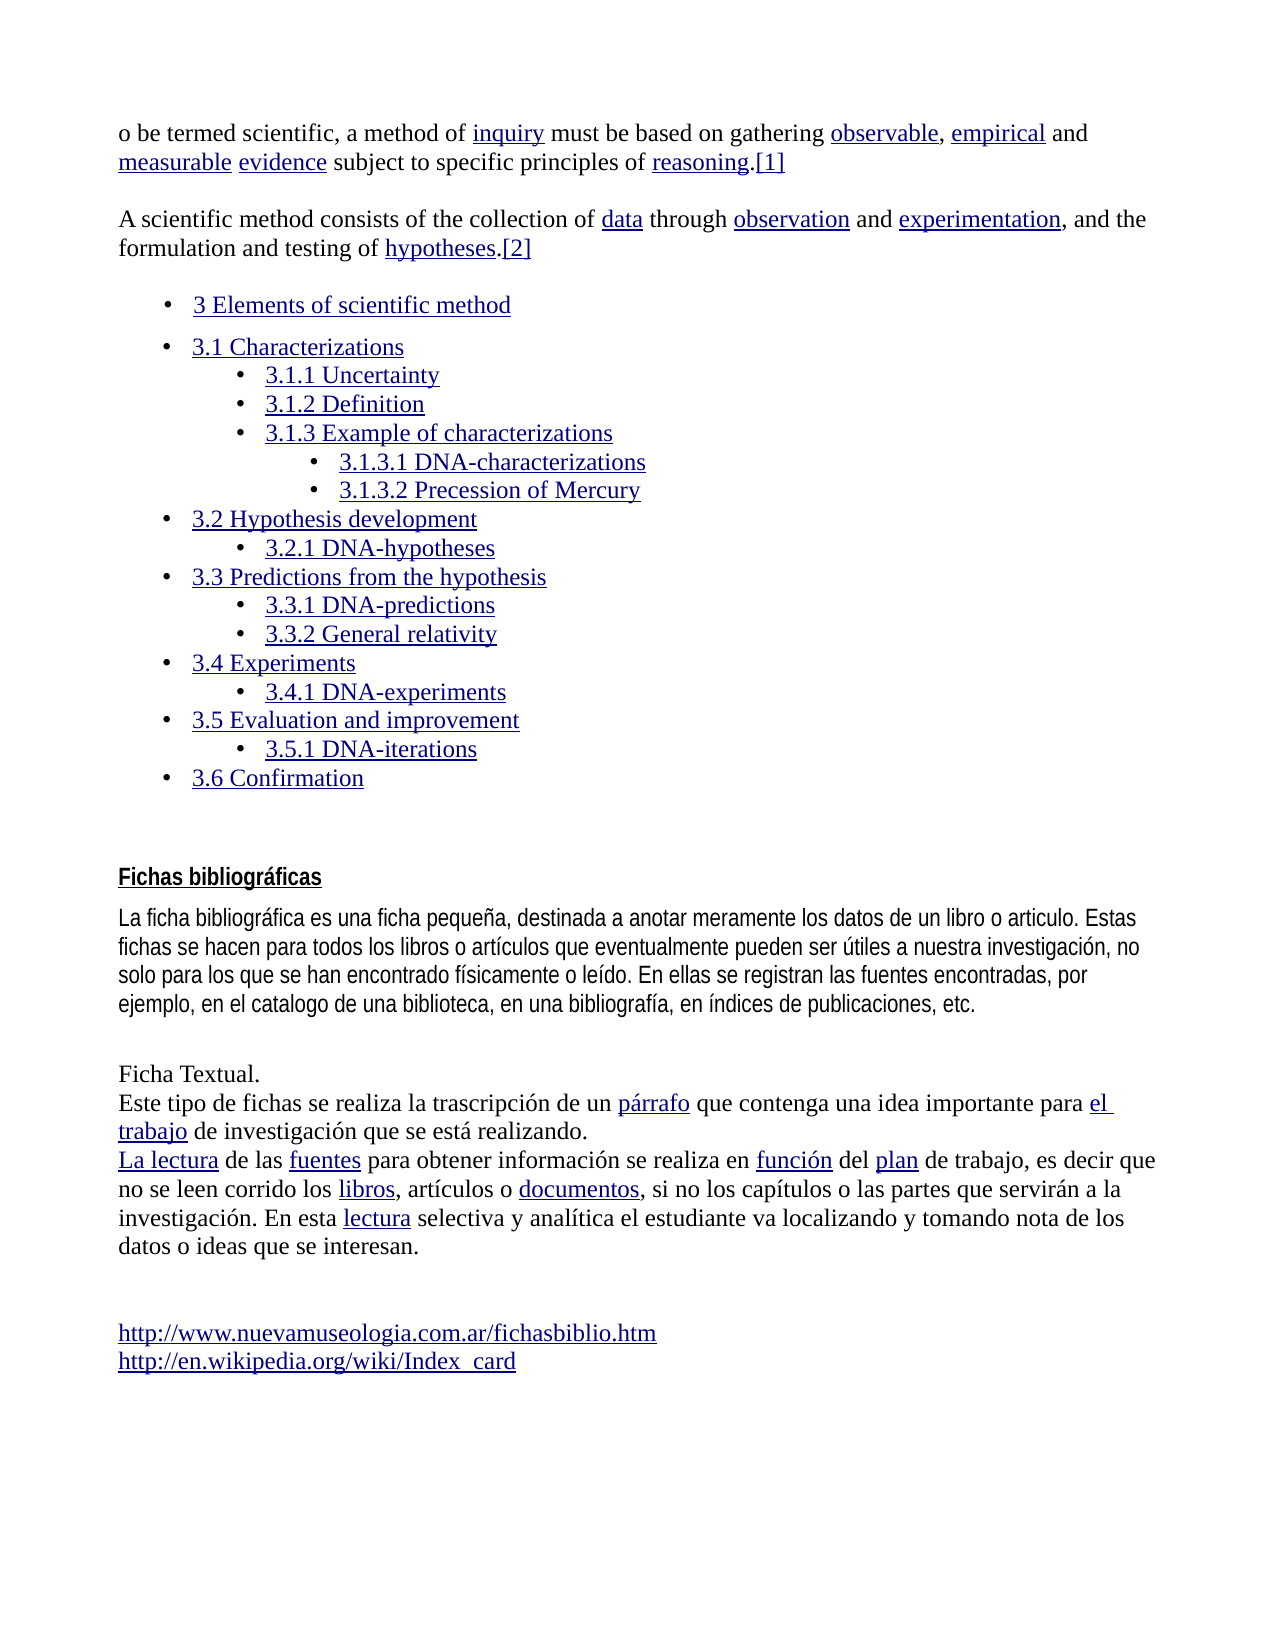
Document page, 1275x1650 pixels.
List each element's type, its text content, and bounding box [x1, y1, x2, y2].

list 3.1.3.1 DNA-characterizations [309, 447, 1157, 476]
list 3.3.1 DNA-predictions [236, 591, 1157, 619]
list 3.1.3.2 Precession of Mercury [309, 476, 1157, 504]
list 3.1.1 Uncertainty [236, 361, 1157, 389]
list 3.4 Experiments [162, 648, 1157, 677]
list 3.2 Hypothesis development [162, 504, 1157, 533]
text Fichas bibliográficas [118, 862, 1157, 891]
list 3.1 Characterizations [162, 332, 1157, 361]
text http://en.wikipedia.org/wiki/Index_card [118, 1346, 1157, 1375]
text A scientific method consists of the collection of data through observation and experimentation, and the formulation and testing of hypotheses.[2] [118, 204, 1157, 262]
list 3.3 Predictions from the hypothesis [162, 562, 1157, 591]
list 3.3.2 General relativity [236, 619, 1157, 648]
list 3.4.1 DNA-experiments [236, 677, 1157, 706]
text http://www.nuevamuseologia.com.ar/fichasbiblio.htm [118, 1318, 1157, 1346]
list 3.1.2 Definition [236, 389, 1157, 418]
list 3.2.1 DNA-hypotheses [236, 533, 1157, 562]
text La ficha bibliográfica es una ficha pequeña, destinada a anotar meramente los datos de un libro o articulo. Estas fichas se hacen para todos los libros o artículos que eventualmente pueden ser útiles a nuestra investigación, no solo para los que se han encontrado físicamente o leído. En ellas se registran las fuentes encontradas, por ejemplo, en el catalogo de una biblioteca, en una bibliografía, en índices de publicaciones, etc. [118, 903, 1157, 1018]
text Ficha Textual. Este tipo de fichas se realiza la trascripción de un párrafo que contenga una idea importante para el trabajo de investigación que se está realizando. La lectura de las fuentes para obtener información se realiza en función del plan de trabajo, es decir que no se leen corrido los libros, artículos o documentos, si no los capítulos o las partes que servirán a la investigación. En esta lectura selectiva y analítica el estudiante va localizando y tomando nota de los datos o ideas que se interesan. [118, 1059, 1157, 1260]
list 3.6 Confirmation [162, 763, 1157, 792]
list 3.5.1 DNA-iterations [236, 734, 1157, 763]
list 3.1.3 Example of characterizations [236, 418, 1157, 447]
list 3 Elements of scientific method [164, 291, 1157, 319]
text o be termed scientific, a method of inquiry must be based on gathering observable, empirical and measurable evidence subject to specific principles of reasoning.[1] [118, 118, 1157, 176]
list 3.5 Evaluation and improvement [162, 706, 1157, 734]
